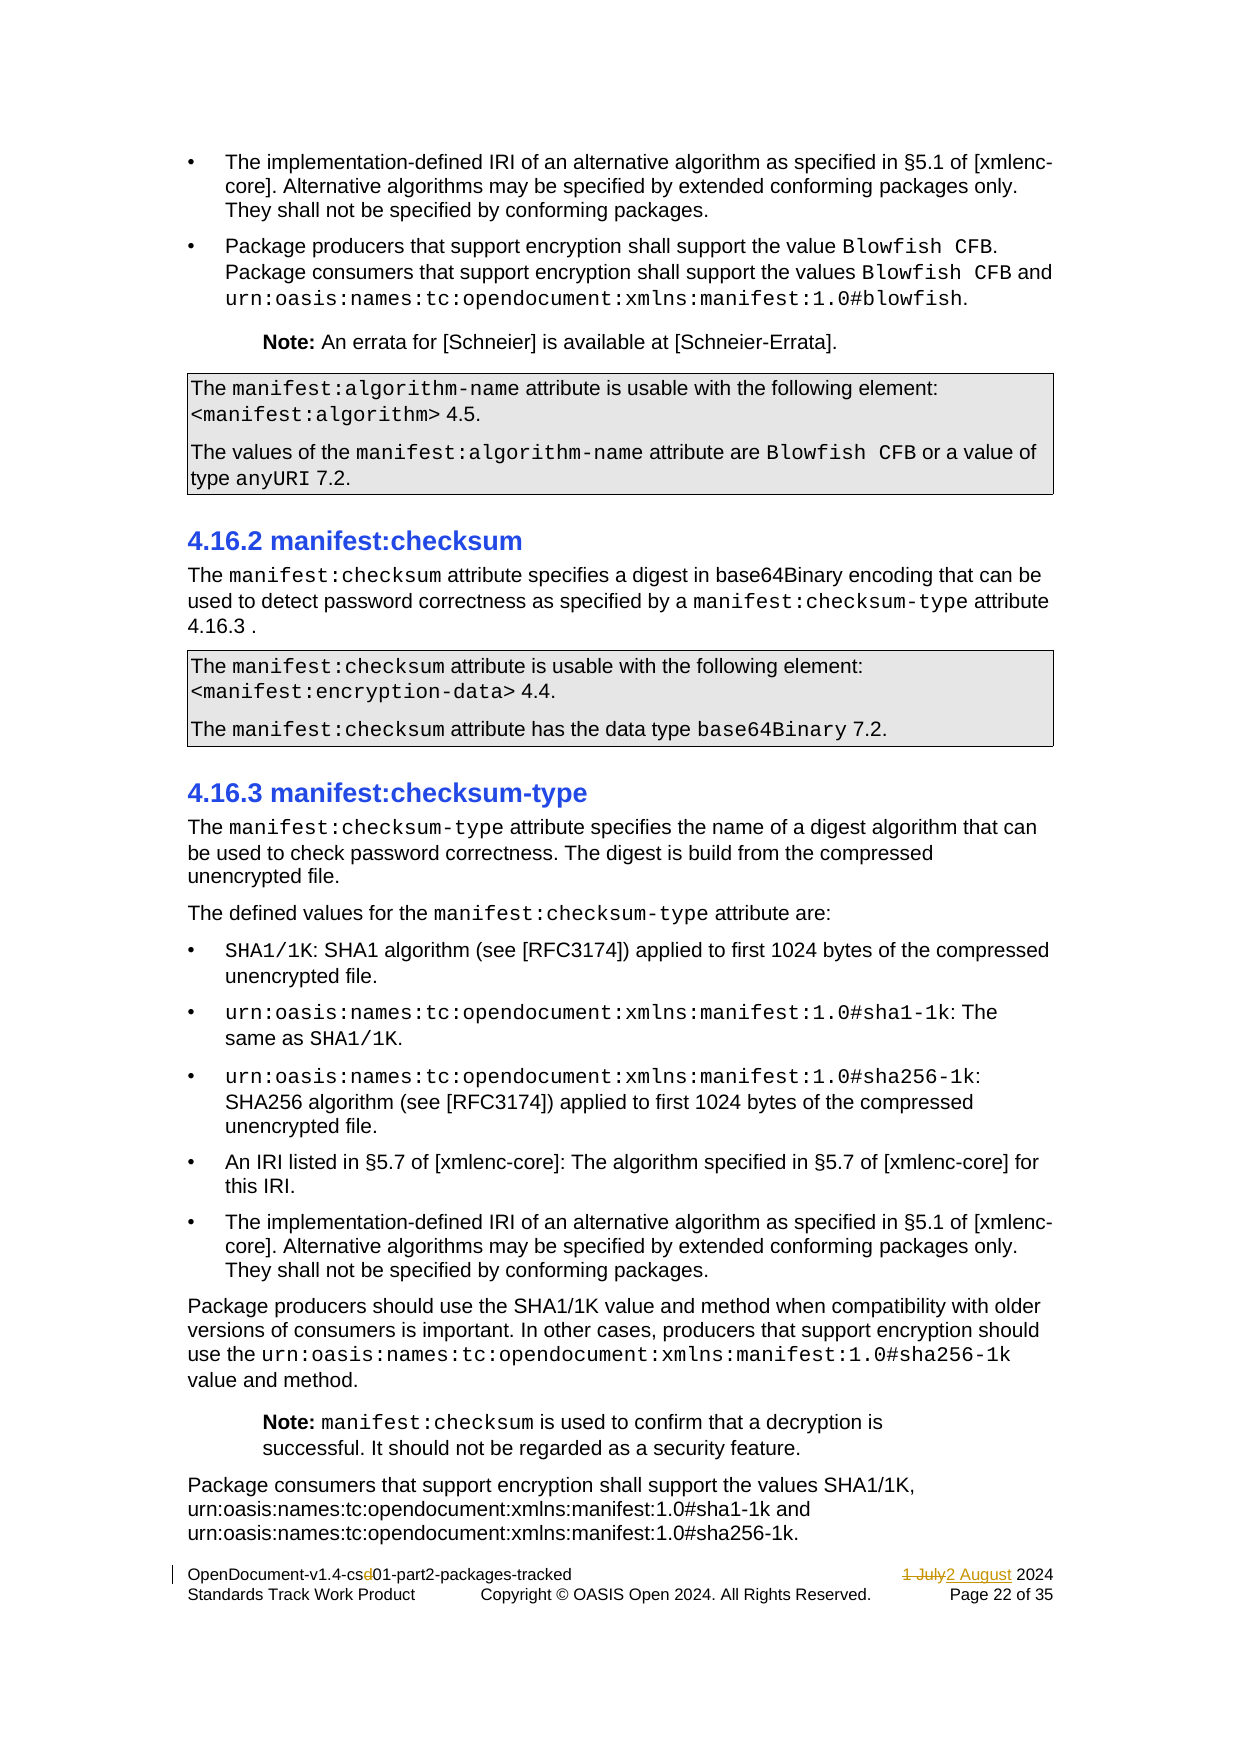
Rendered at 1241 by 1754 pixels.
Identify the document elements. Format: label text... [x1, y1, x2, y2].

text Note: An errata for [Schneier] is available at [Schneier-Errata]. [262, 330, 978, 354]
list The manifest:checksum attribute is usable with the following element: <manifest:encryption-data> 4.4. [188, 651, 1053, 705]
list SHA1/1K: SHA1 algorithm (see [RFC3174]) applied to first 1024 bytes of the compressed unencrypted file. [187, 938, 1053, 988]
subtitle manifest:checksum-type [187, 777, 1053, 808]
list The manifest:algorithm-name attribute is usable with the following element: <manifest:algorithm> 4.5. [188, 374, 1053, 427]
list Package producers that support encryption shall support the value Blowfish CFB. Package consumers that support encryption shall support the values Blowfish CFB and urn:oasis:names:tc:opendocument:xmlns:manifest:1.0#blowfish. [187, 234, 1053, 312]
list urn:oasis:names:tc:opendocument:xmlns:manifest:1.0#sha1-1k: The same as SHA1/1K. [187, 1000, 1053, 1052]
list The implementation-defined IRI of an alternative algorithm as specified in §5.1 of [xmlenc-core]. Alternative algorithms may be specified by extended conforming packages only. They shall not be specified by conforming packages. [187, 1210, 1053, 1282]
list urn:oasis:names:tc:opendocument:xmlns:manifest:1.0#sha256-1k: SHA256 algorithm (see [RFC3174]) applied to first 1024 bytes of the compressed unencrypted file. [187, 1064, 1053, 1138]
list The values of the manifest:algorithm-name attribute are Blowfish CFB or a value of type anyURI 7.2. [188, 436, 1053, 494]
text The manifest:checksum attribute specifies a digest in base64Binary encoding that can be used to detect password correctness as specified by a manifest:checksum-type attribute 4.16.3 . [187, 563, 1053, 638]
text The manifest:checksum-type attribute specifies the name of a digest algorithm that can be used to check password correctness. The digest is build from the compressed unencrypted file. [187, 814, 1053, 888]
list The manifest:checksum attribute has the data type base64Binary 7.2. [188, 714, 1053, 746]
text Package consumers that support encryption shall support the values SHA1/1K, urn:oasis:names:tc:opendocument:xmlns:manifest:1.0#sha1-1k and urn:oasis:names:tc:opendocument:xmlns:manifest:1.0#sha256-1k. [187, 1472, 1053, 1544]
subtitle manifest:checksum [187, 525, 1053, 557]
text The defined values for the manifest:checksum-type attribute are: [187, 900, 1053, 926]
text Package producers should use the SHA1/1K value and method when compatibility with older versions of consumers is important. In other cases, producers that support encryption should use the urn:oasis:names:tc:opendocument:xmlns:manifest:1.0#sha256-1k value and method. [187, 1294, 1053, 1392]
text Note: manifest:checksum is used to confirm that a decryption is successful. It should not be regarded as a security feature. [262, 1410, 978, 1460]
list The implementation-defined IRI of an alternative algorithm as specified in §5.1 of [xmlenc-core]. Alternative algorithms may be specified by extended conforming packages only. They shall not be specified by conforming packages. [187, 150, 1053, 222]
list An IRI listed in §5.7 of [xmlenc-core]: The algorithm specified in §5.7 of [xmlenc-core] for this IRI. [187, 1150, 1053, 1198]
